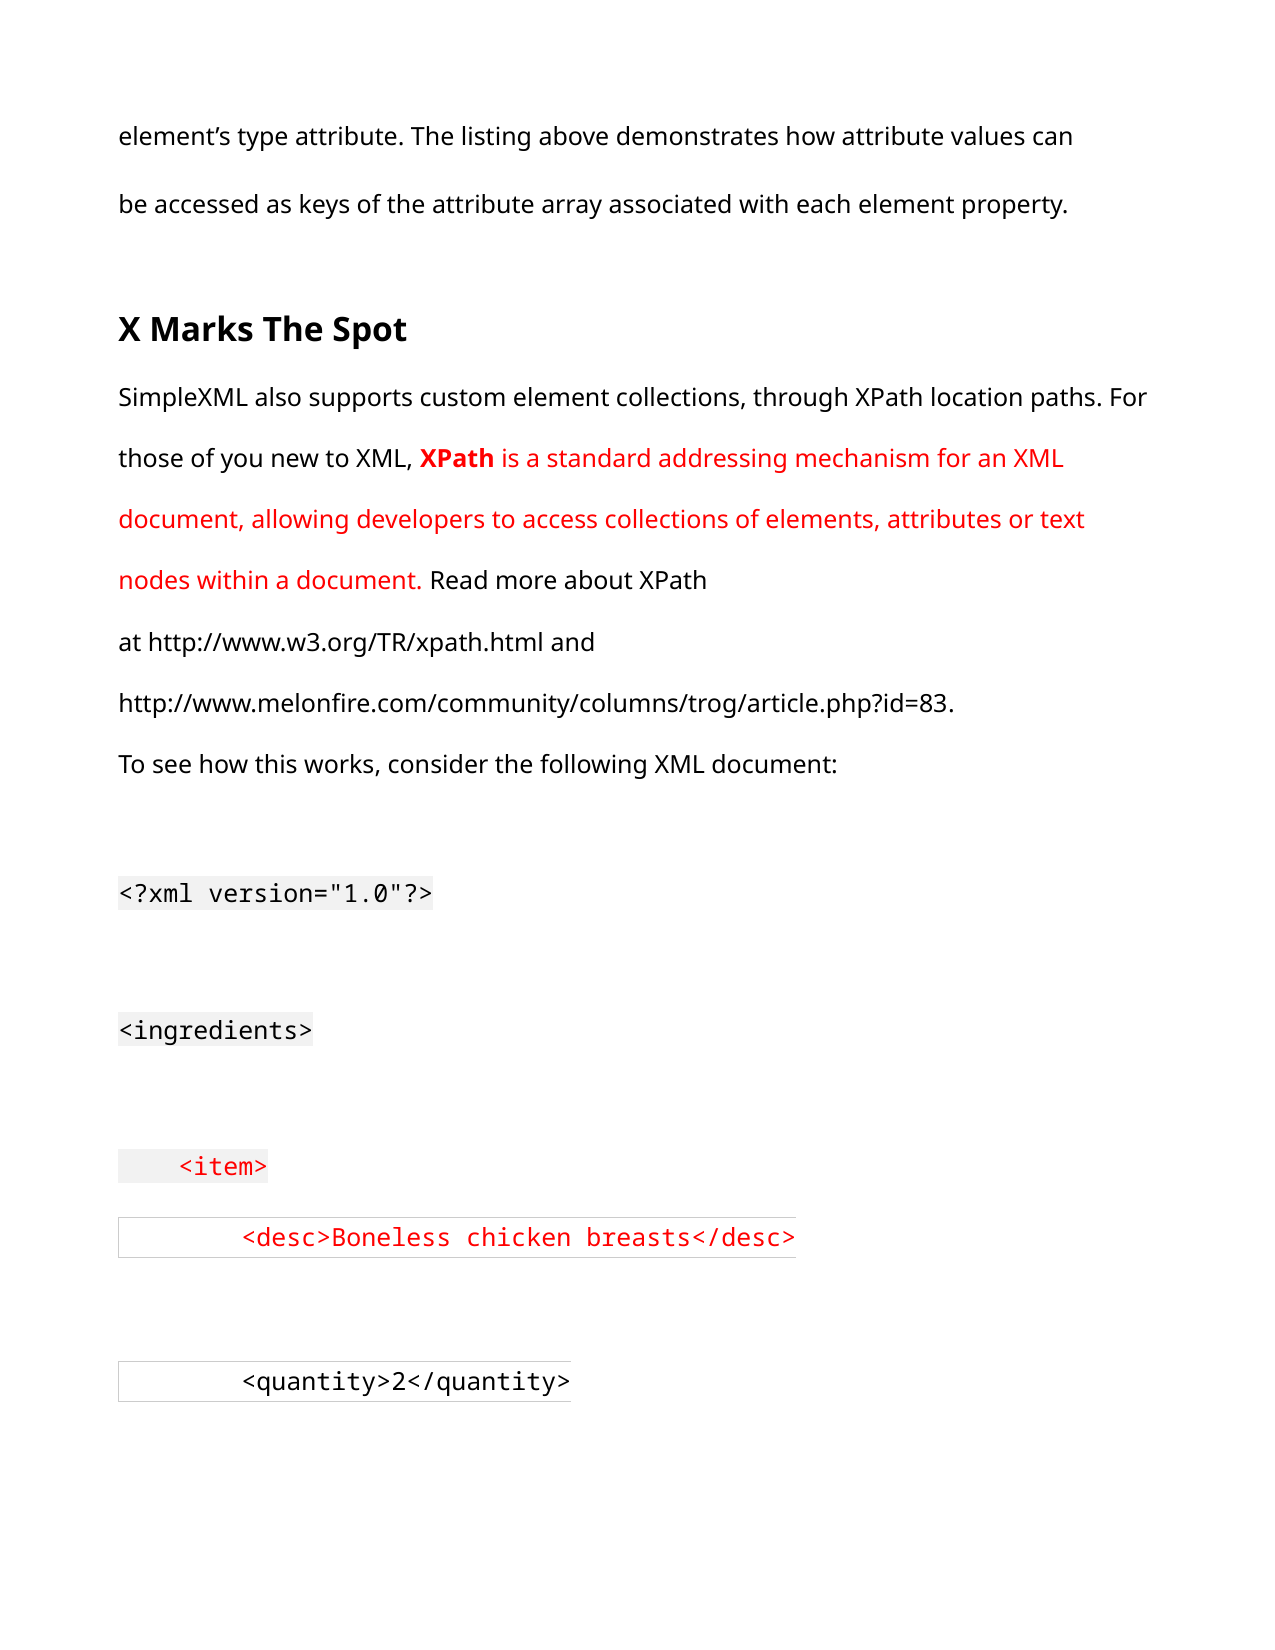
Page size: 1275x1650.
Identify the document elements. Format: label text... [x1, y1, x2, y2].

text element’s type attribute. The listing above demonstrates how attribute values can be accessed as keys of the attribute array associated with each element property. [118, 118, 1157, 220]
text To see how this works, consider the following XML document: [118, 747, 1157, 781]
text SimpleXML also supports custom element collections, through XPath location paths. For those of you new to XML, XPath is a standard addressing mechanism for an XML document, allowing developers to access collections of elements, attributes or text nodes within a document. Read more about XPath at http://www.w3.org/TR/xpath.html and [118, 379, 1157, 658]
text <desc>Boneless chicken breasts</desc> <quantity>2</quantity> [118, 1217, 1157, 1473]
text <?xml version="1.0"?> <ingredients> <item> [118, 808, 1157, 1183]
subtitle X Marks The Spot [118, 306, 1157, 352]
text http://www.melonfire.com/community/columns/trog/article.php?id=83. [118, 685, 1157, 719]
